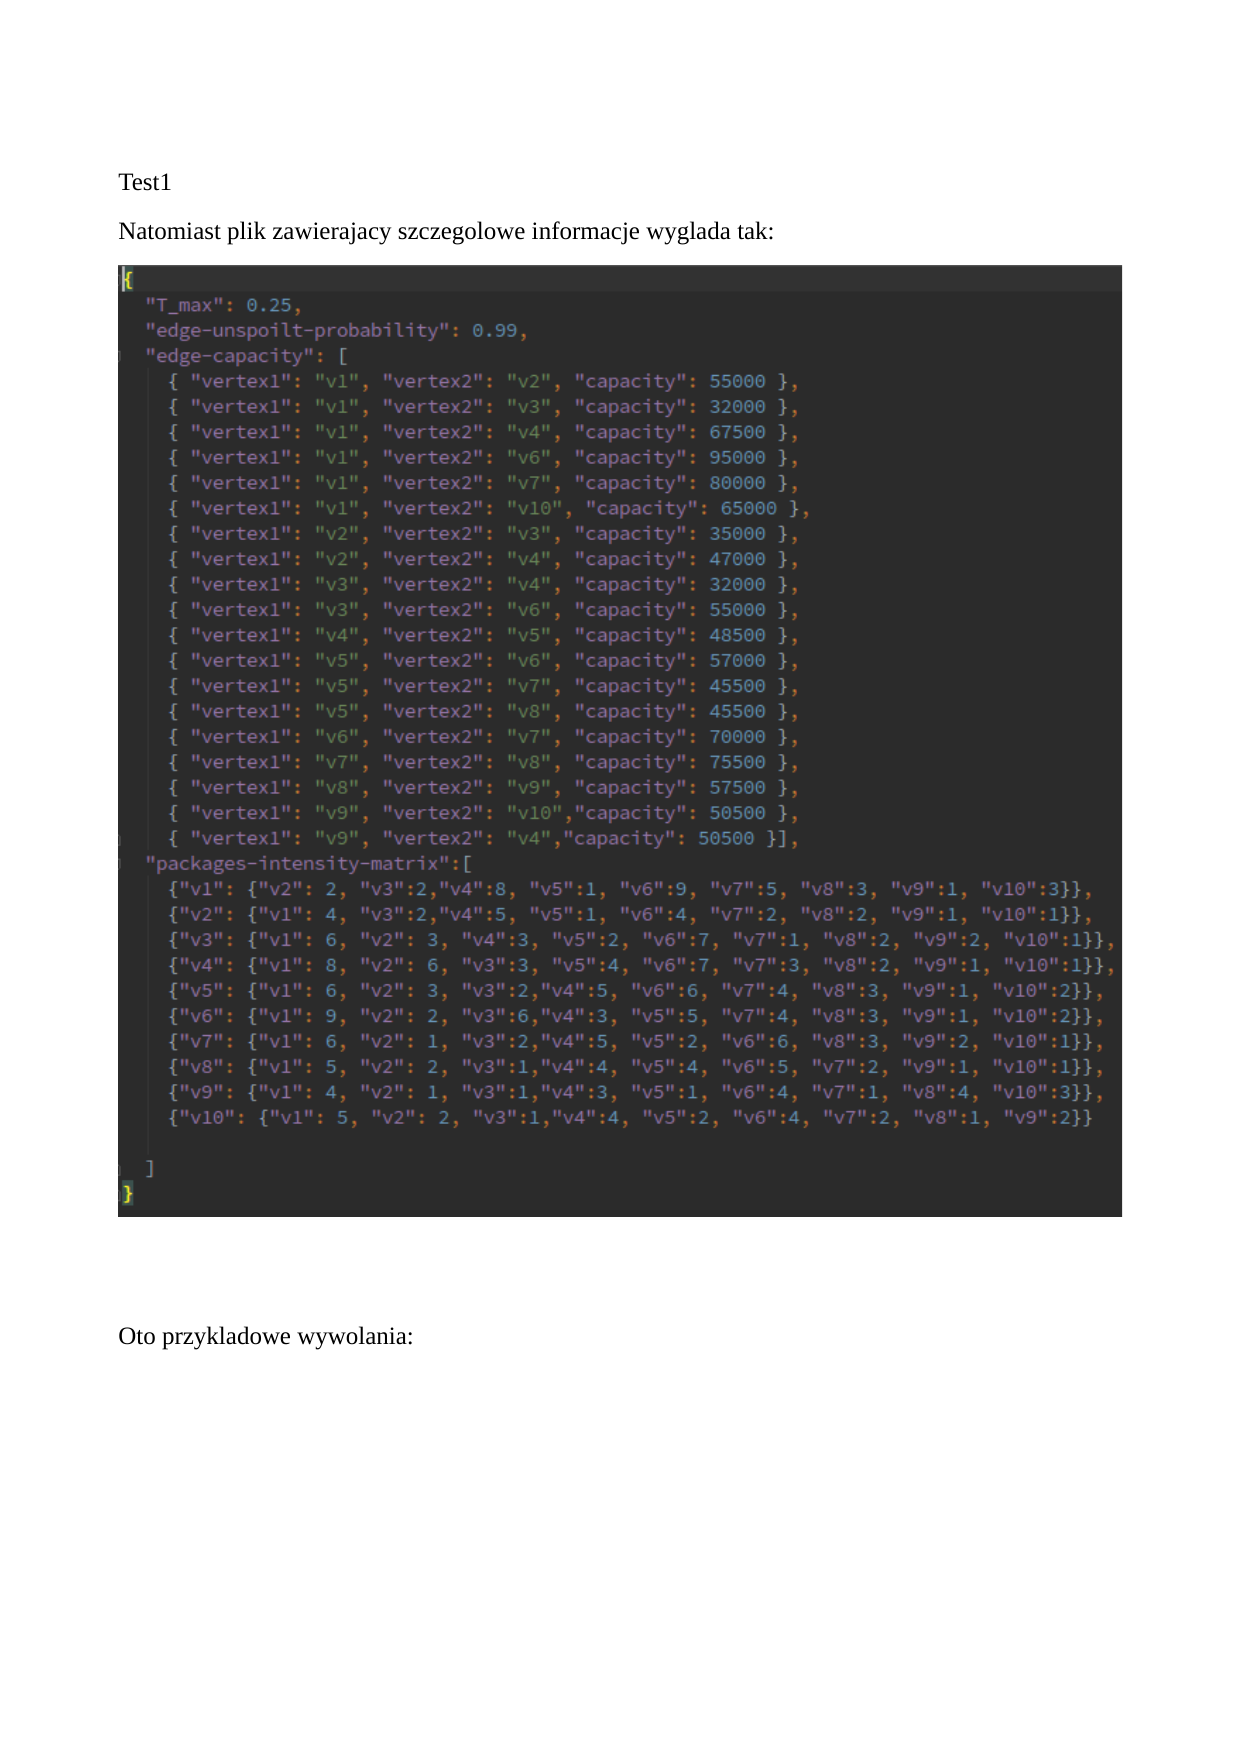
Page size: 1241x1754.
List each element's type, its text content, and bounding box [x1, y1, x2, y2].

text Test1 [118, 167, 1122, 196]
text Oto przykladowe wywolania: [118, 1321, 1122, 1350]
picture [118, 265, 1123, 1217]
text Natomiast plik zawierajacy szczegolowe informacje wyglada tak: [118, 216, 1122, 245]
